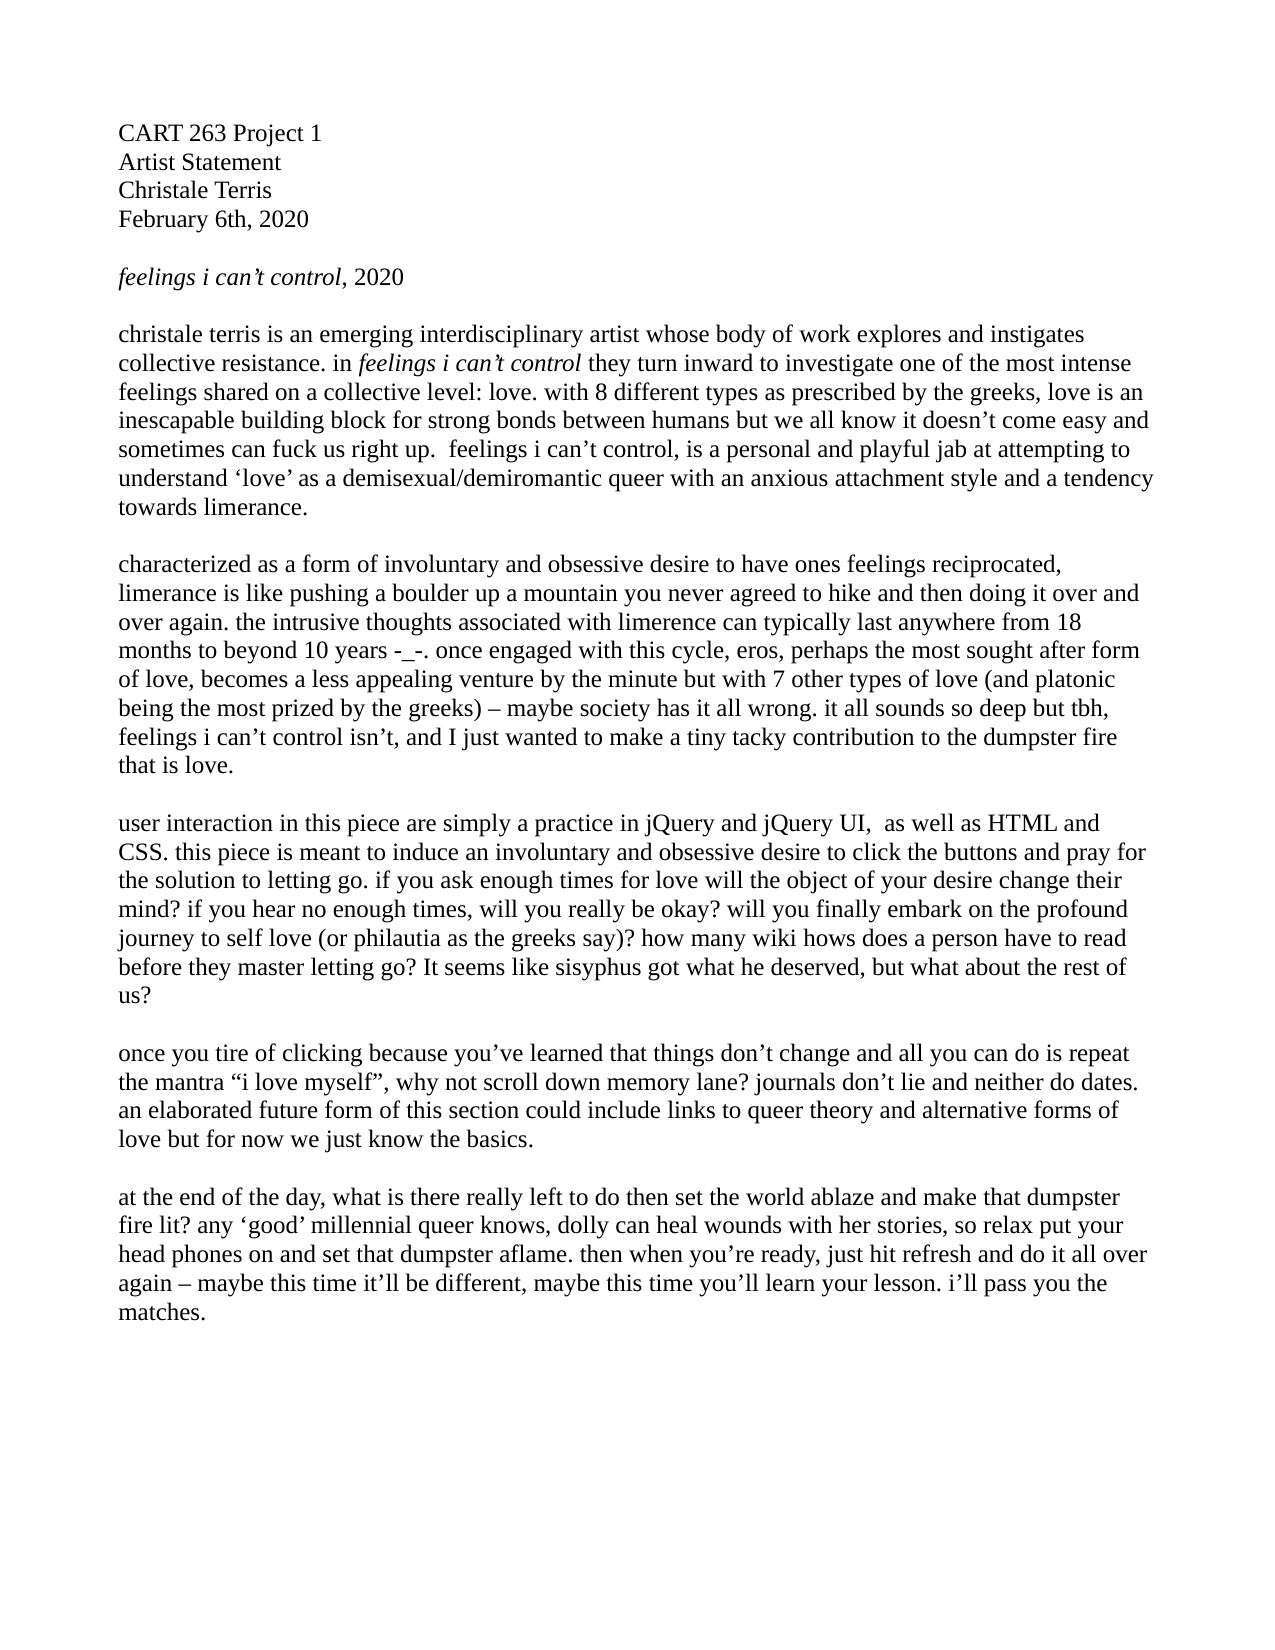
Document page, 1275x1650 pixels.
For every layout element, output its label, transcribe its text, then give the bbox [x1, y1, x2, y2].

text christale terris is an emerging interdisciplinary artist whose body of work explores and instigates collective resistance. in feelings i can’t control they turn inward to investigate one of the most intense feelings shared on a collective level: love. with 8 different types as prescribed by the greeks, love is an inescapable building block for strong bonds between humans but we all know it doesn’t come easy and sometimes can fuck us right up. feelings i can’t control, is a personal and playful jab at attempting to understand ‘love’ as a demisexual/demiromantic queer with an anxious attachment style and a tendency towards limerance. [118, 319, 1157, 521]
text Christale Terris [118, 176, 1157, 204]
text at the end of the day, what is there really left to do then set the world ablaze and make that dumpster fire lit? any ‘good’ millennial queer knows, dolly can heal wounds with her stories, so relax put your head phones on and set that dumpster aflame. then when you’re ready, just hit refresh and do it all over again – maybe this time it’ll be different, maybe this time you’ll learn your lesson. i’ll pass you the matches. [118, 1182, 1157, 1326]
text feelings i can’t control, 2020 [118, 262, 1157, 291]
text once you tire of clicking because you’ve learned that things don’t change and all you can do is repeat the mantra “i love myself”, why not scroll down memory lane? journals don’t lie and neither do dates. an elaborated future form of this section could include links to queer theory and alternative forms of love but for now we just know the basics. [118, 1038, 1157, 1153]
text characterized as a form of involuntary and obsessive desire to have ones feelings reciprocated, limerance is like pushing a boulder up a mountain you never agreed to hike and then doing it over and over again. the intrusive thoughts associated with limerence can typically last anywhere from 18 months to beyond 10 years -_-. once engaged with this cycle, eros, perhaps the most sought after form of love, becomes a less appealing venture by the minute but with 7 other types of love (and platonic being the most prized by the greeks) – maybe society has it all wrong. it all sounds so deep but tbh, feelings i can’t control isn’t, and I just wanted to make a tiny tacky contribution to the dumpster fire that is love. [118, 549, 1157, 779]
text Artist Statement [118, 147, 1157, 176]
text February 6th, 2020 [118, 204, 1157, 233]
text user interaction in this piece are simply a practice in jQuery and jQuery UI, as well as HTML and CSS. this piece is meant to induce an involuntary and obsessive desire to click the buttons and pray for the solution to letting go. if you ask enough times for love will the object of your desire change their mind? if you hear no enough times, will you really be okay? will you finally embark on the profound journey to self love (or philautia as the greeks say)? how many wiki hows does a person have to read before they master letting go? It seems like sisyphus got what he deserved, but what about the rest of us? [118, 808, 1157, 1009]
text CART 263 Project 1 [118, 118, 1157, 147]
